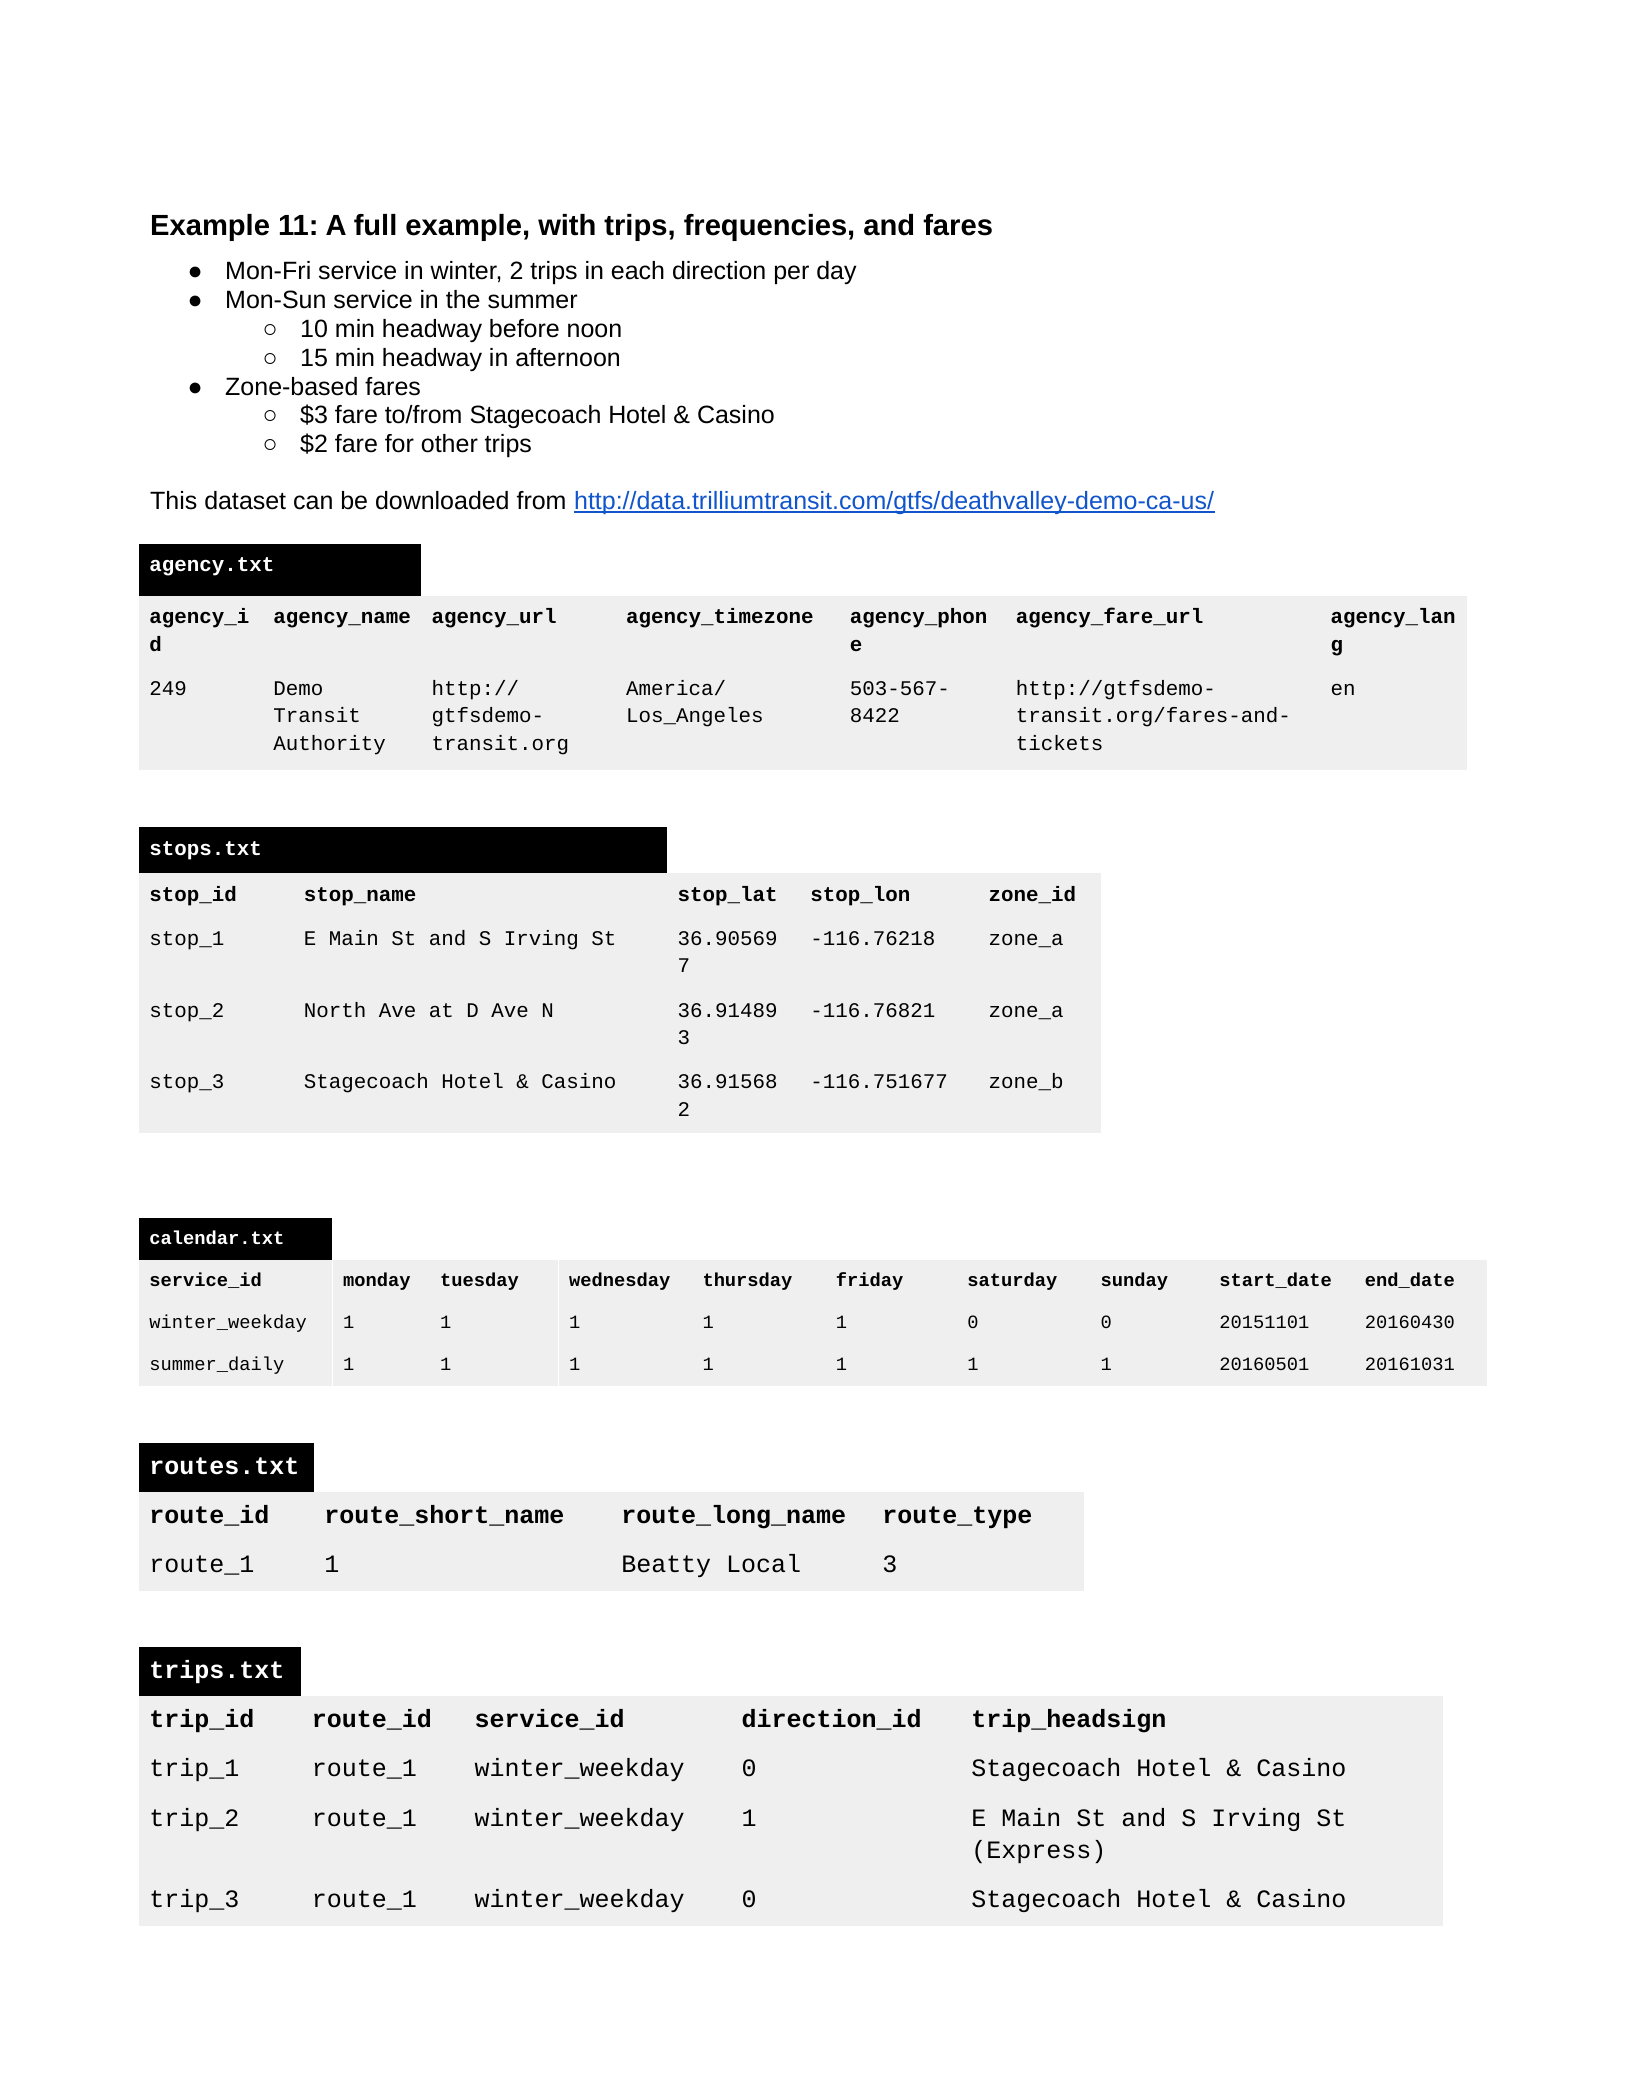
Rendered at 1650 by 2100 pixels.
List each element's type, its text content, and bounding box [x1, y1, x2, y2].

table_cell 1 [692, 1344, 825, 1386]
table_cell service_id [139, 1260, 332, 1302]
table_header [301, 1647, 464, 1696]
table_cell stop_1 [139, 918, 293, 989]
table_cell service_id [464, 1696, 731, 1746]
table_cell stop_id [139, 873, 293, 918]
table_cell Stagecoach Hotel & Casino [961, 1876, 1443, 1926]
table_cell -116.76218 [800, 918, 978, 989]
table_cell start_date [1209, 1260, 1354, 1302]
table_cell Stagecoach Hotel & Casino [961, 1746, 1443, 1795]
table_cell 1 [429, 1344, 558, 1386]
table_cell E Main St and S Irving St [293, 918, 667, 989]
table_cell http://gtfsdemo-transit.org/fares-and-tickets [1005, 668, 1320, 770]
list Mon-Fri service in winter, 2 trips in each direction per day [187, 256, 1500, 285]
table_cell stop_name [293, 873, 667, 918]
table_cell 1 [314, 1541, 611, 1591]
table_cell 1 [692, 1302, 825, 1344]
table_header trips.txt [139, 1647, 301, 1696]
table_header routes.txt [139, 1443, 314, 1492]
table_cell agency_url [421, 596, 615, 668]
table_header [421, 544, 615, 596]
table_cell sunday [1090, 1260, 1209, 1302]
table_cell agency_name [263, 596, 421, 668]
table_header [961, 1647, 1443, 1696]
table_cell 1 [559, 1302, 692, 1344]
table_cell trip_3 [139, 1876, 301, 1926]
table_header [464, 1647, 731, 1696]
list $3 fare to/from Stagecoach Hotel & Casino [262, 400, 1500, 429]
table_cell 1 [825, 1302, 957, 1344]
table_cell North Ave at D Ave N [293, 989, 667, 1061]
table_header [978, 827, 1101, 873]
table_cell 503-567-8422 [839, 668, 1005, 770]
table_cell 249 [139, 668, 263, 770]
table_header [800, 827, 978, 873]
table_cell 1 [731, 1795, 961, 1876]
table_cell 20151101 [1209, 1302, 1354, 1344]
table_cell 0 [731, 1746, 961, 1795]
table_cell Stagecoach Hotel & Casino [293, 1061, 667, 1133]
table_header [615, 544, 839, 596]
table_header [1005, 544, 1320, 596]
table_cell agency_phone [839, 596, 1005, 668]
table_cell tuesday [429, 1260, 558, 1302]
table_cell route_long_name [611, 1492, 872, 1541]
table_header [314, 1443, 611, 1492]
table_cell route_id [301, 1696, 464, 1746]
list Zone-based fares [187, 371, 1500, 400]
list 15 min headway in afternoon [262, 343, 1500, 371]
text This dataset can be downloaded from http://data.trilliumtransit.com/gtfs/deathvalley-demo-ca-us/ [150, 486, 1500, 515]
table_cell saturday [957, 1260, 1090, 1302]
table_cell 0 [1090, 1302, 1209, 1344]
table_cell thursday [692, 1260, 825, 1302]
table_header calendar.txt [139, 1218, 332, 1260]
table_cell 1 [333, 1302, 429, 1344]
table_cell stop_lat [667, 873, 800, 918]
table_cell 20160501 [1209, 1344, 1354, 1386]
table_header stops.txt [139, 827, 667, 873]
table_cell zone_b [978, 1061, 1101, 1133]
table_cell Demo Transit Authority [263, 668, 421, 770]
table_cell 1 [429, 1302, 558, 1344]
table_cell winter_weekday [464, 1876, 731, 1926]
list Mon-Sun service in the summer [187, 285, 1500, 314]
table_cell 36.905697 [667, 918, 800, 989]
table_cell friday [825, 1260, 957, 1302]
table_header [872, 1443, 1084, 1492]
table_cell http://gtfsdemo-transit.org [421, 668, 615, 770]
table_cell agency_fare_url [1005, 596, 1320, 668]
table_cell stop_2 [139, 989, 293, 1061]
table_header [1354, 1218, 1487, 1260]
table_cell route_1 [301, 1746, 464, 1795]
table_cell route_type [872, 1492, 1084, 1541]
table_cell agency_lang [1320, 596, 1467, 668]
table_header [692, 1218, 825, 1260]
table_cell 20160430 [1354, 1302, 1487, 1344]
table_cell zone_a [978, 989, 1101, 1061]
table_cell 1 [825, 1344, 957, 1386]
table_cell route_1 [139, 1541, 314, 1591]
table_cell winter_weekday [464, 1746, 731, 1795]
table_cell winter_weekday [464, 1795, 731, 1876]
table_cell summer_daily [139, 1344, 332, 1386]
table_cell monday [333, 1260, 429, 1302]
table_cell agency_timezone [615, 596, 839, 668]
table_header [667, 827, 800, 873]
subtitle Example 11: A full example, with trips, frequencies, and fares [150, 208, 1500, 241]
table_cell 0 [957, 1302, 1090, 1344]
table_cell 1 [333, 1344, 429, 1386]
list 10 min headway before noon [262, 314, 1500, 343]
table_header [333, 1218, 429, 1260]
table_cell 1 [559, 1344, 692, 1386]
table_header agency.txt [139, 544, 421, 596]
table_cell trip_2 [139, 1795, 301, 1876]
table_cell trip_1 [139, 1746, 301, 1795]
table_cell route_short_name [314, 1492, 611, 1541]
table_cell en [1320, 668, 1467, 770]
table_cell route_1 [301, 1795, 464, 1876]
table_cell 36.914893 [667, 989, 800, 1061]
table_cell 36.915682 [667, 1061, 800, 1133]
table_cell Beatty Local [611, 1541, 872, 1591]
table_cell agency_id [139, 596, 263, 668]
table_cell direction_id [731, 1696, 961, 1746]
table_cell end_date [1354, 1260, 1487, 1302]
table_header [1320, 544, 1467, 596]
table_cell 1 [957, 1344, 1090, 1386]
table_cell zone_id [978, 873, 1101, 918]
table_cell trip_headsign [961, 1696, 1443, 1746]
table_cell 1 [1090, 1344, 1209, 1386]
table_cell winter_weekday [139, 1302, 332, 1344]
table_cell route_1 [301, 1876, 464, 1926]
table_header [957, 1218, 1090, 1260]
table_header [1090, 1218, 1209, 1260]
table_cell 20161031 [1354, 1344, 1487, 1386]
table_header [825, 1218, 957, 1260]
table_header [611, 1443, 872, 1492]
table_cell 0 [731, 1876, 961, 1926]
table_header [1209, 1218, 1354, 1260]
table_header [559, 1218, 692, 1260]
table_cell trip_id [139, 1696, 301, 1746]
table_header [731, 1647, 961, 1696]
table_cell -116.76821 [800, 989, 978, 1061]
table_cell E Main St and S Irving St (Express) [961, 1795, 1443, 1876]
table_cell zone_a [978, 918, 1101, 989]
table_cell America/Los_Angeles [615, 668, 839, 770]
table_cell route_id [139, 1492, 314, 1541]
table_cell wednesday [559, 1260, 692, 1302]
table_header [429, 1218, 558, 1260]
table_cell -116.751677 [800, 1061, 978, 1133]
list $2 fare for other trips [262, 429, 1500, 458]
table_cell stop_3 [139, 1061, 293, 1133]
table_header [839, 544, 1005, 596]
table_cell stop_lon [800, 873, 978, 918]
table_cell 3 [872, 1541, 1084, 1591]
